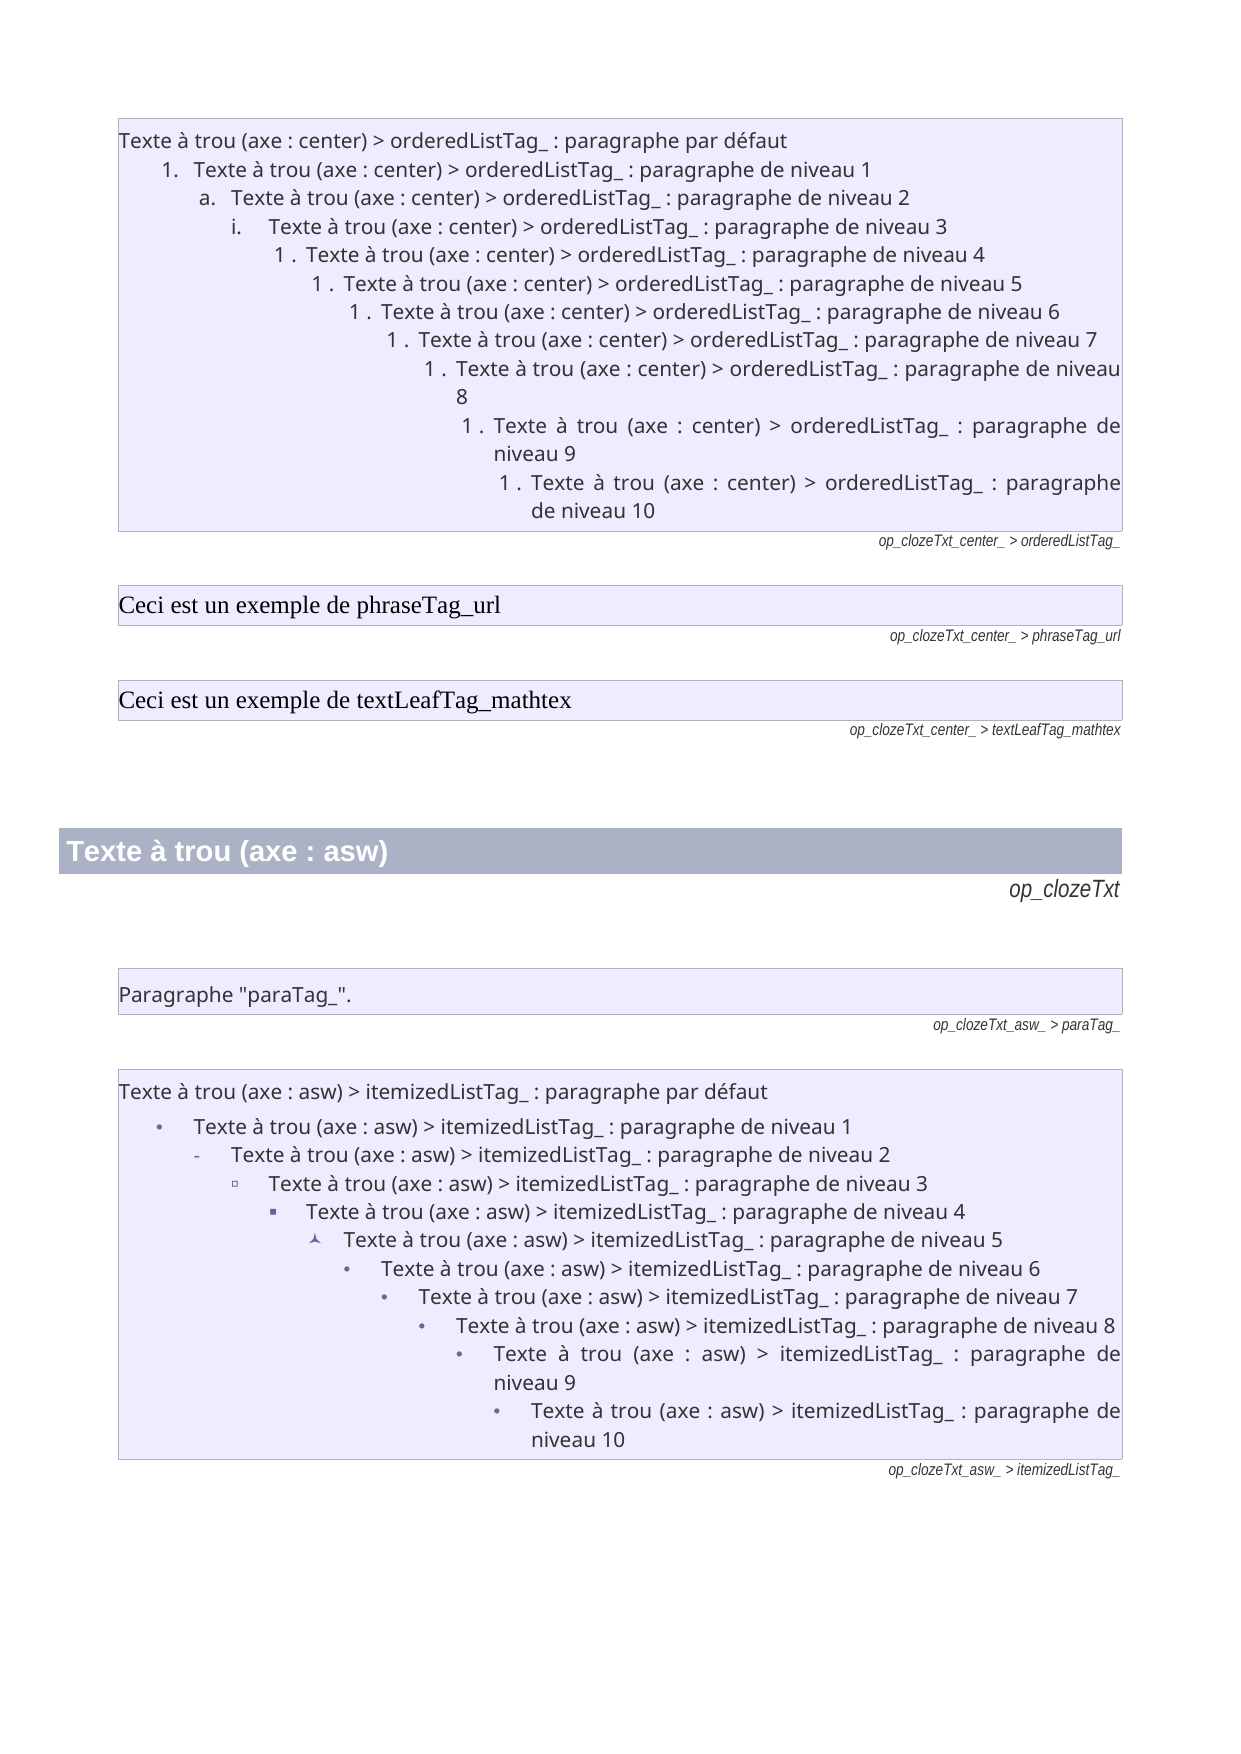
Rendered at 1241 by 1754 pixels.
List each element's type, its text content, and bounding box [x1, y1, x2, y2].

table_header Ceci est un exemple de phraseTag_url [119, 586, 1122, 625]
table_header Texte à trou (axe : asw) > itemizedListTag_ : paragraphe par défaut Texte à trou (axe : asw) > itemizedListTag_ : paragraphe de niveau 1 Texte à trou (axe : asw) > itemizedListTag_ : paragraphe de niveau 2 Texte à trou (axe : asw) > itemizedListTag_ : paragraphe de niveau 3 Texte à trou (axe : asw) > itemizedListTag_ : paragraphe de niveau 4 Texte à trou (axe : asw) > itemizedListTag_ : paragraphe de niveau 5 Texte à trou (axe : asw) > itemizedListTag_ : paragraphe de niveau 6 Texte à trou (axe : asw) > itemizedListTag_ : paragraphe de niveau 7 Texte à trou (axe : asw) > itemizedListTag_ : paragraphe de niveau 8 Texte à trou (axe : asw) > itemizedListTag_ : paragraphe de niveau 9 Texte à trou (axe : asw) > itemizedListTag_ : paragraphe de niveau 10 [119, 1070, 1122, 1459]
title op_clozeTxt_center_ > orderedListTag_ [118, 532, 1122, 550]
table_header Paragraphe "paraTag_". [119, 969, 1122, 1014]
title op_clozeTxt_asw_ > paraTag_ [118, 1015, 1122, 1034]
title op_clozeTxt_center_ > textLeafTag_mathtex [118, 721, 1122, 739]
table_header Texte à trou (axe : center) > orderedListTag_ : paragraphe par défaut Texte à trou (axe : center) > orderedListTag_ : paragraphe de niveau 1 Texte à trou (axe : center) > orderedListTag_ : paragraphe de niveau 2 Texte à trou (axe : center) > orderedListTag_ : paragraphe de niveau 3 Texte à trou (axe : center) > orderedListTag_ : paragraphe de niveau 4 Texte à trou (axe : center) > orderedListTag_ : paragraphe de niveau 5 Texte à trou (axe : center) > orderedListTag_ : paragraphe de niveau 6 Texte à trou (axe : center) > orderedListTag_ : paragraphe de niveau 7 Texte à trou (axe : center) > orderedListTag_ : paragraphe de niveau 8 Texte à trou (axe : center) > orderedListTag_ : paragraphe de niveau 9 Texte à trou (axe : center) > orderedListTag_ : paragraphe de niveau 10 [119, 119, 1122, 531]
title Texte à trou (axe : asw) [60, 829, 1122, 873]
subtitle op_clozeTxt [118, 874, 1122, 903]
title op_clozeTxt_center_ > phraseTag_url [118, 626, 1122, 644]
table_header Ceci est un exemple de textLeafTag_mathtex [119, 681, 1122, 720]
title op_clozeTxt_asw_ > itemizedListTag_ [118, 1460, 1122, 1478]
